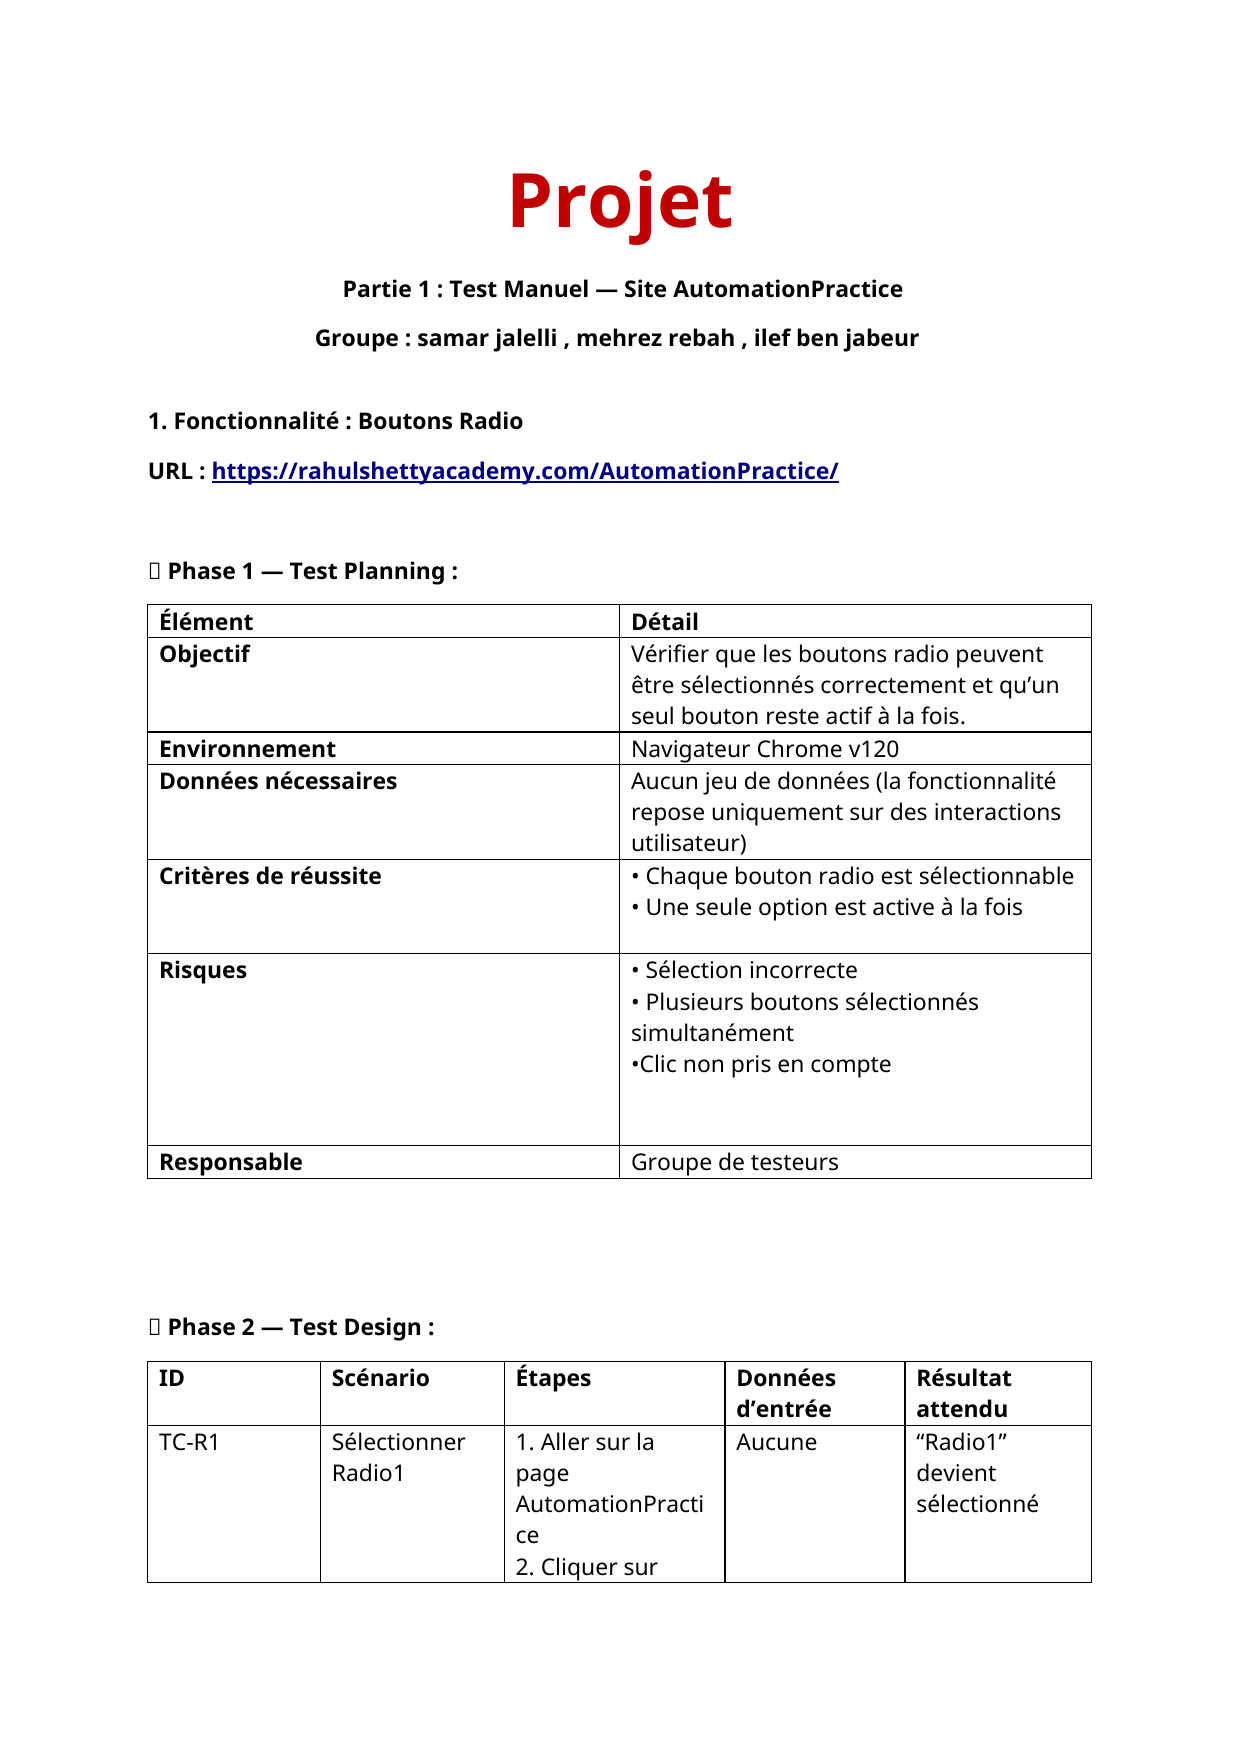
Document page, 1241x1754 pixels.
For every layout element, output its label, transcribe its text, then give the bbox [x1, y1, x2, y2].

text Partie 1 : Test Manuel — Site AutomationPractice [148, 272, 1093, 304]
table_cell Navigateur Chrome v120 [620, 733, 1091, 764]
table_header Détail [620, 605, 1091, 637]
table_cell Responsable [148, 1146, 619, 1177]
text Groupe : samar jalelli , mehrez rebah , ilef ben jabeur [148, 322, 1093, 387]
table_cell Risques [148, 954, 619, 1145]
text 1. Fonctionnalité : Boutons Radio [148, 405, 1093, 436]
text URL : https://rahulshettyacademy.com/AutomationPractice/ [148, 455, 1093, 486]
table_header Étapes [505, 1362, 724, 1424]
table_cell “Radio1” devient sélectionné [906, 1426, 1091, 1582]
table_header Scénario [321, 1362, 504, 1424]
table_cell Données nécessaires [148, 765, 619, 858]
table_cell 1. Aller sur la page AutomationPractice 2. Cliquer sur [505, 1426, 724, 1582]
table_cell Critères de réussite [148, 860, 619, 953]
table_cell Aucun jeu de données (la fonctionnalité repose uniquement sur des interactions utilisateur) [620, 765, 1091, 858]
table_header Élément [148, 605, 619, 637]
table_cell Sélectionner Radio1 [321, 1426, 504, 1582]
table_header ID [148, 1362, 320, 1424]
table_cell • Chaque bouton radio est sélectionnable • Une seule option est active à la fois [620, 860, 1091, 953]
table_header [631, 1111, 641, 1145]
table_cell • Sélection incorrecte • Plusieurs boutons sélectionnés simultanément •Clic non pris en compte [620, 954, 1091, 1145]
text ✅ Phase 2 — Test Design : [148, 1311, 1093, 1342]
table_cell Aucune [726, 1426, 904, 1582]
table_header Données d’entrée [726, 1362, 904, 1424]
table_cell Groupe de testeurs [620, 1146, 1091, 1177]
text ✅ Phase 1 — Test Planning : [148, 554, 1093, 586]
table_cell Vérifier que les boutons radio peuvent être sélectionnés correctement et qu’un seul bouton reste actif à la fois. [620, 638, 1091, 731]
table_cell TC-R1 [148, 1426, 320, 1582]
table_header Résultat attendu [906, 1362, 1091, 1424]
text Projet [148, 148, 1093, 250]
table_cell Objectif [148, 638, 619, 731]
table_cell Environnement [148, 733, 619, 764]
